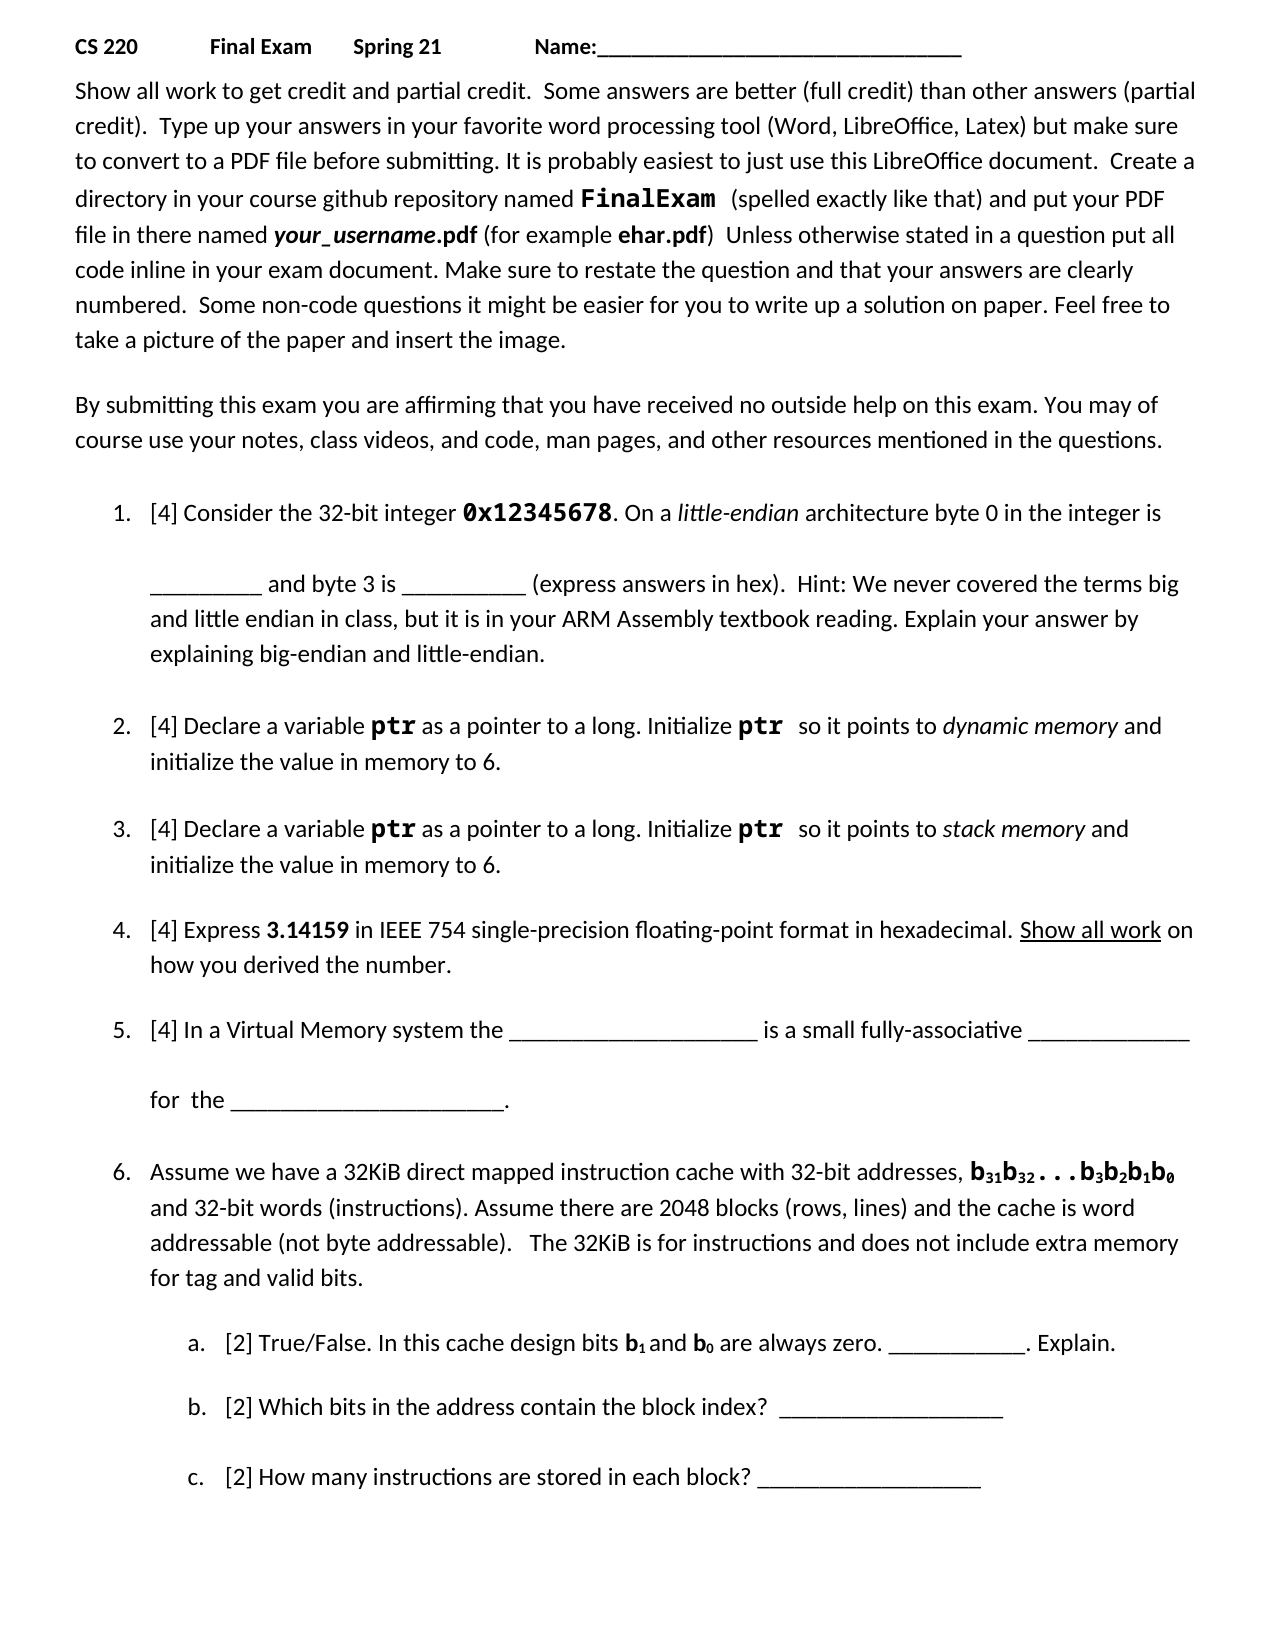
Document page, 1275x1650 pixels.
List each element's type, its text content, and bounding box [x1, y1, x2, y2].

list [4] Express 3.14159 in IEEE 754 single-precision floating-point format in hexadecimal. Show all work on how you derived the number. [112, 914, 1200, 1010]
list [4] Declare a variable ptr as a pointer to a long. Initialize ptr so it points to stack memory and initialize the value in memory to 6. [112, 811, 1200, 910]
list [4] Declare a variable ptr as a pointer to a long. Initialize ptr so it points to dynamic memory and initialize the value in memory to 6. [112, 708, 1200, 807]
list [4] In a Virtual Memory system the ____________________ is a small fully-associative _____________ for the ______________________. [112, 1014, 1200, 1149]
list [4] Consider the 32-bit integer 0x12345678. On a little-endian architecture byte 0 in the integer is _________ and byte 3 is __________ (express answers in hex). Hint: We never covered the terms big and little endian in class, but it is in your ARM Assembly textbook reading. Explain your answer by explaining big-endian and little-endian. [112, 494, 1200, 668]
list [2] How many instructions are stored in each block? __________________ [187, 1461, 1200, 1527]
text By submitting this exam you are affirming that you have received no outside help on this exam. You may of course use your notes, class videos, and code, man pages, and other resources mentioned in the questions. [75, 389, 1200, 455]
list Assume we have a 32KiB direct mapped instruction cache with 32-bit addresses, b31b32...b3b2b1b0 and 32-bit words (instructions). Assume there are 2048 blocks (rows, lines) and the cache is word addressable (not byte addressable). The 32KiB is for instructions and does not include extra memory for tag and valid bits. [112, 1154, 1200, 1323]
text Show all work to get credit and partial credit. Some answers are better (full credit) than other answers (partial credit). Type up your answers in your favorite word processing tool (Word, LibreOffice, Latex) but make sure to convert to a PDF file before submitting. It is probably easiest to just use this LibreOffice document. Create a directory in your course github repository named FinalExam (spelled exactly like that) and put your PDF file in there named your_username.pdf (for example ehar.pdf) Unless otherwise stated in a question put all code inline in your exam document. Make sure to restate the question and that your answers are clearly numbered. Some non-code questions it might be easier for you to write up a solution on paper. Feel free to take a picture of the paper and insert the image. [75, 75, 1200, 355]
list [2] Which bits in the address contain the block index? __________________ [187, 1391, 1200, 1457]
list [2] True/False. In this cache design bits b1 and b0 are always zero. ___________. Explain. [187, 1327, 1200, 1388]
